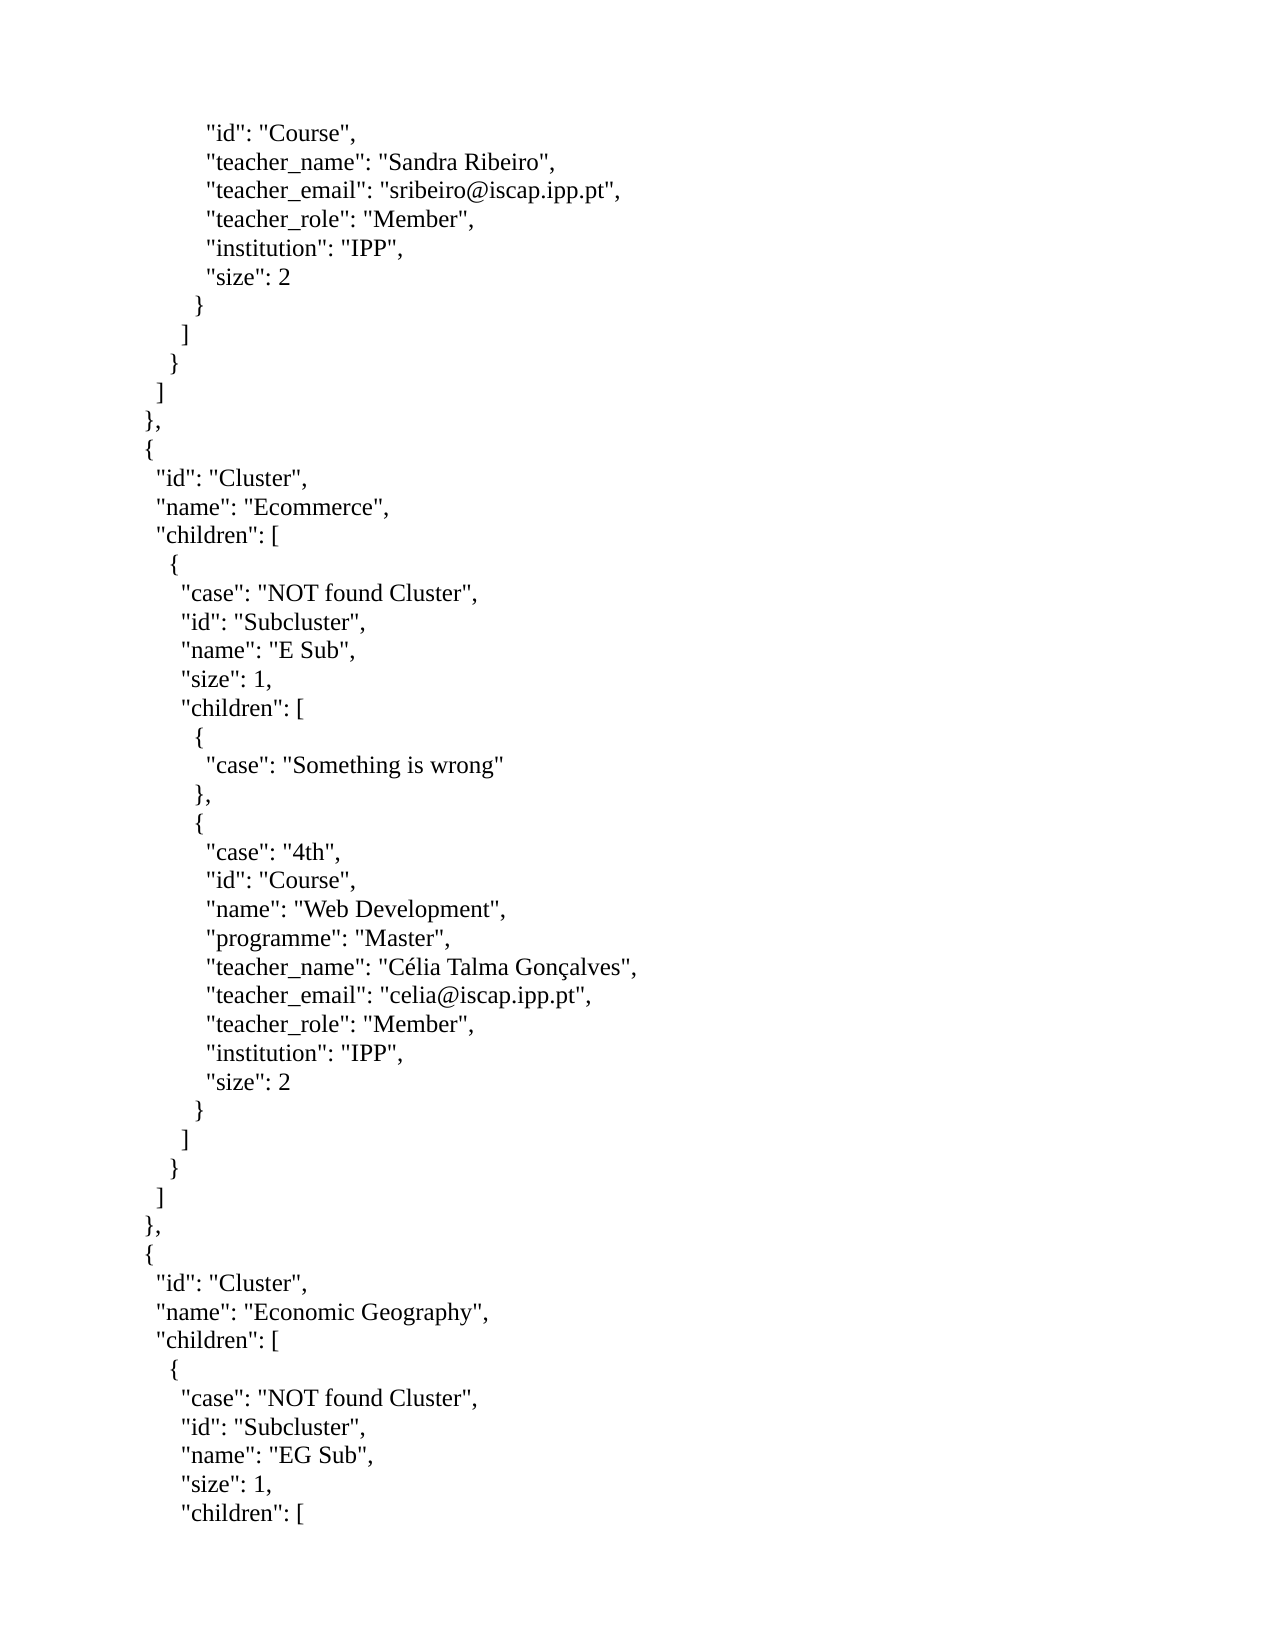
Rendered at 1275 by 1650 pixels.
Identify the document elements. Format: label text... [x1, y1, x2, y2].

text { [118, 808, 1157, 837]
text }, [118, 1211, 1157, 1239]
text ] [118, 377, 1157, 406]
text }, [118, 406, 1157, 434]
text { [118, 722, 1157, 751]
text ] [118, 1182, 1157, 1211]
text } [118, 291, 1157, 319]
text "institution": "IPP", [118, 233, 1157, 262]
text ] [118, 319, 1157, 348]
text "case": "Something is wrong" [118, 751, 1157, 779]
text "case": "NOT found Cluster", [118, 578, 1157, 607]
text "institution": "IPP", [118, 1038, 1157, 1067]
text { [118, 434, 1157, 463]
text "children": [ [118, 1498, 1157, 1527]
text } [118, 1153, 1157, 1182]
text "size": 1, [118, 1469, 1157, 1498]
text "children": [ [118, 1326, 1157, 1354]
text "id": "Course", [118, 118, 1157, 147]
text "case": "4th", [118, 837, 1157, 866]
text "id": "Cluster", [118, 463, 1157, 492]
text "programme": "Master", [118, 923, 1157, 952]
text } [118, 1096, 1157, 1124]
text "teacher_name": "Sandra Ribeiro", [118, 147, 1157, 176]
text "id": "Course", [118, 866, 1157, 894]
text "name": "EG Sub", [118, 1441, 1157, 1469]
text "teacher_role": "Member", [118, 204, 1157, 233]
text "teacher_email": "celia@iscap.ipp.pt", [118, 981, 1157, 1009]
text { [118, 549, 1157, 578]
text "id": "Subcluster", [118, 1412, 1157, 1441]
text "size": 2 [118, 262, 1157, 291]
text "teacher_name": "Célia Talma Gonçalves", [118, 952, 1157, 981]
text "children": [ [118, 693, 1157, 722]
text "teacher_email": "sribeiro@iscap.ipp.pt", [118, 176, 1157, 204]
text "id": "Cluster", [118, 1268, 1157, 1297]
text }, [118, 779, 1157, 808]
text "children": [ [118, 521, 1157, 549]
text "teacher_role": "Member", [118, 1009, 1157, 1038]
text { [118, 1354, 1157, 1383]
text "id": "Subcluster", [118, 607, 1157, 636]
text "name": "Web Development", [118, 894, 1157, 923]
text "case": "NOT found Cluster", [118, 1383, 1157, 1412]
text "name": "E Sub", [118, 636, 1157, 664]
text "name": "Ecommerce", [118, 492, 1157, 521]
text "name": "Economic Geography", [118, 1297, 1157, 1326]
text } [118, 348, 1157, 377]
text { [118, 1239, 1157, 1268]
text "size": 1, [118, 664, 1157, 693]
text ] [118, 1124, 1157, 1153]
text "size": 2 [118, 1067, 1157, 1096]
